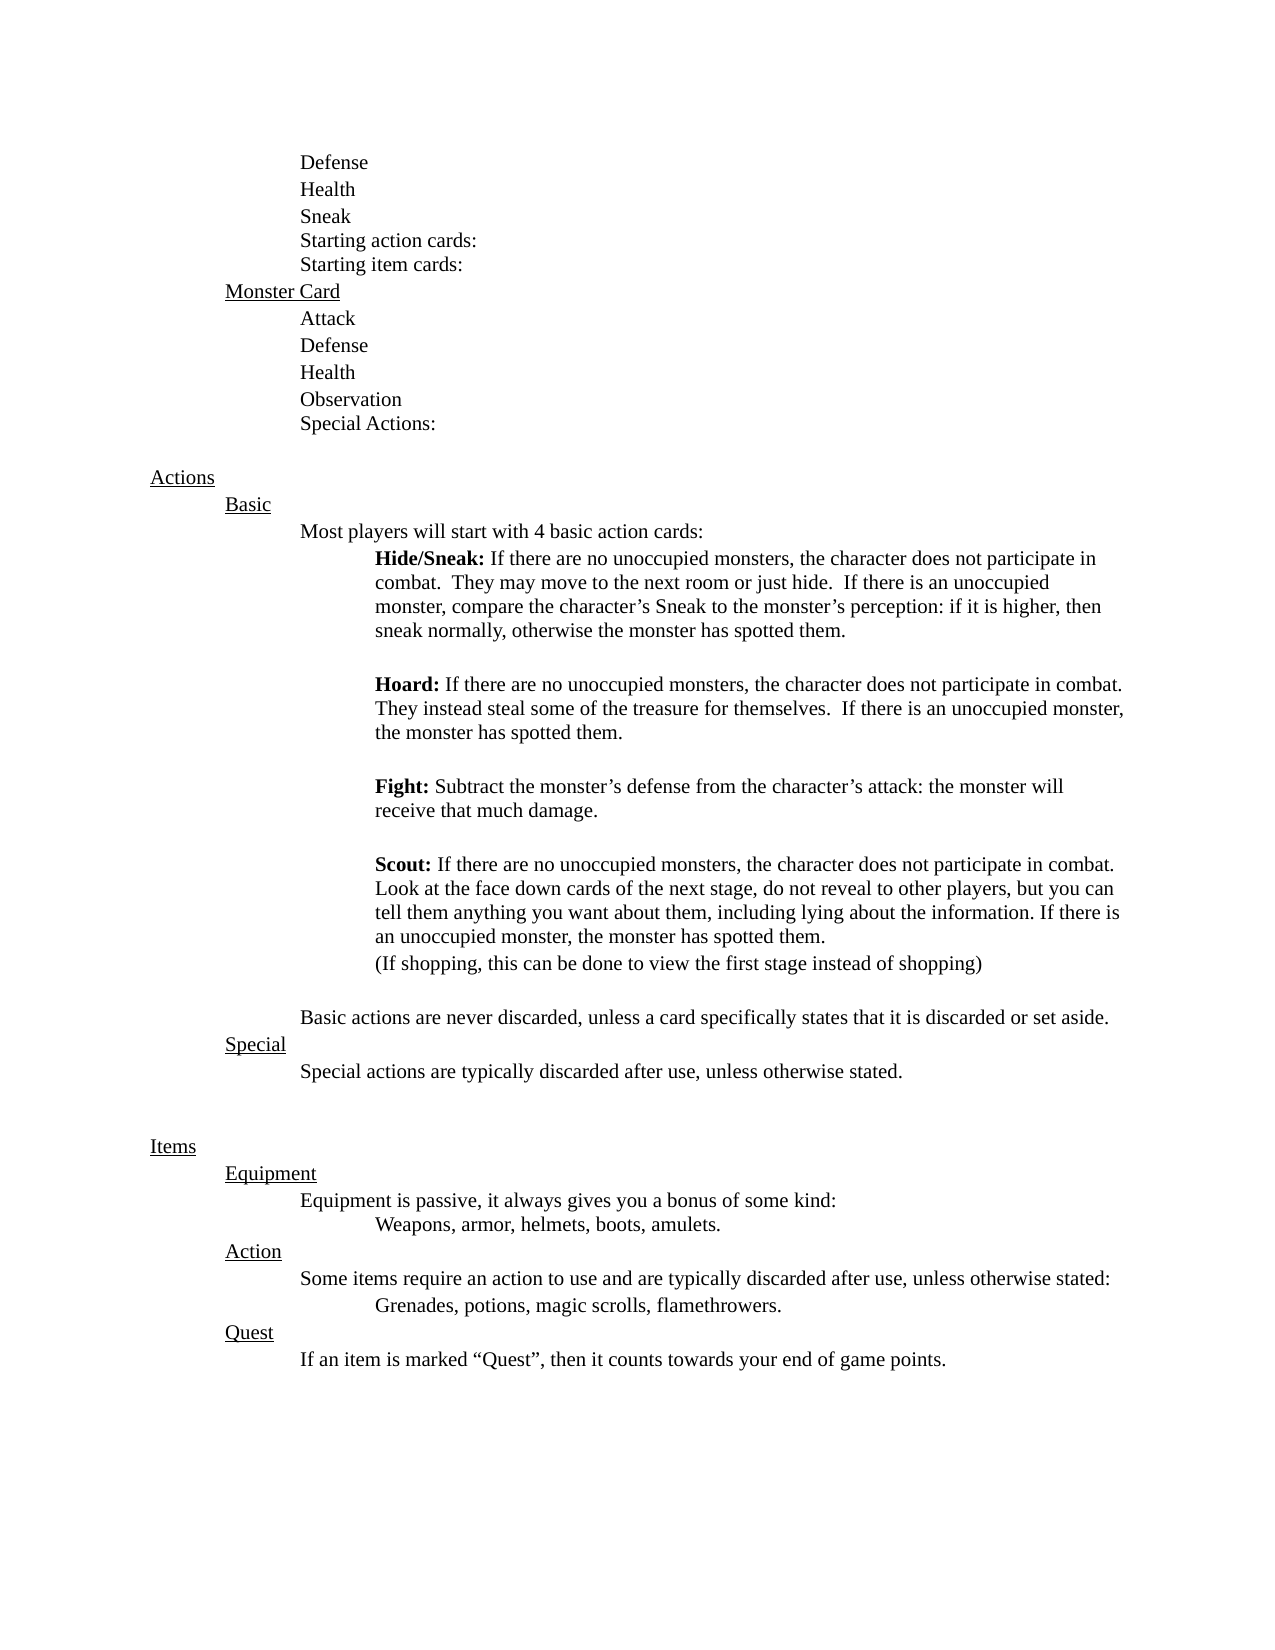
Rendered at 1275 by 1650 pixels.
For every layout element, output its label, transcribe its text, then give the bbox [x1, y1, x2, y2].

text Basic actions are never discarded, unless a card specifically states that it is discarded or set aside. [300, 1005, 1125, 1029]
text Actions [150, 465, 1125, 489]
text Quest [150, 1320, 1125, 1344]
text If an item is marked “Quest”, then it counts towards your end of game points. [150, 1347, 1125, 1371]
text Defense [225, 150, 1125, 174]
text Equipment is passive, it always gives you a bonus of some kind: Weapons, armor, helmets, boots, amulets. [150, 1188, 1125, 1236]
text Action [150, 1239, 1125, 1263]
text Special [150, 1032, 1125, 1056]
text Most players will start with 4 basic action cards: [300, 519, 1125, 543]
text Attack [225, 306, 1125, 330]
text Equipment [150, 1161, 1125, 1185]
text (If shopping, this can be done to view the first stage instead of shopping) [375, 951, 1125, 975]
text Scout: If there are no unoccupied monsters, the character does not participate in combat. Look at the face down cards of the next stage, do not reveal to other players, but you can tell them anything you want about them, including lying about the information. If there is an unoccupied monster, the monster has spotted them. [375, 852, 1125, 948]
text Observation Special Actions: [300, 387, 1125, 435]
text Grenades, potions, magic scrolls, flamethrowers. [150, 1293, 1125, 1317]
text Basic [150, 492, 1125, 516]
text Special actions are typically discarded after use, unless otherwise stated. [150, 1059, 1125, 1083]
text Hoard: If there are no unoccupied monsters, the character does not participate in combat. They instead steal some of the treasure for themselves. If there is an unoccupied monster, the monster has spotted them. [375, 672, 1125, 744]
text Defense [225, 333, 1125, 357]
text Health [225, 360, 1125, 384]
text Monster Card [225, 279, 1125, 303]
text Sneak Starting action cards: Starting item cards: [225, 204, 1125, 276]
text Health [225, 177, 1125, 201]
text Items [150, 1086, 1125, 1158]
text Some items require an action to use and are typically discarded after use, unless otherwise stated: [150, 1266, 1125, 1290]
text Fight: Subtract the monster’s defense from the character’s attack: the monster will receive that much damage. [375, 774, 1125, 822]
text Hide/Sneak: If there are no unoccupied monsters, the character does not participate in combat. They may move to the next room or just hide. If there is an unoccupied monster, compare the character’s Sneak to the monster’s perception: if it is higher, then sneak normally, otherwise the monster has spotted them. [375, 546, 1125, 642]
